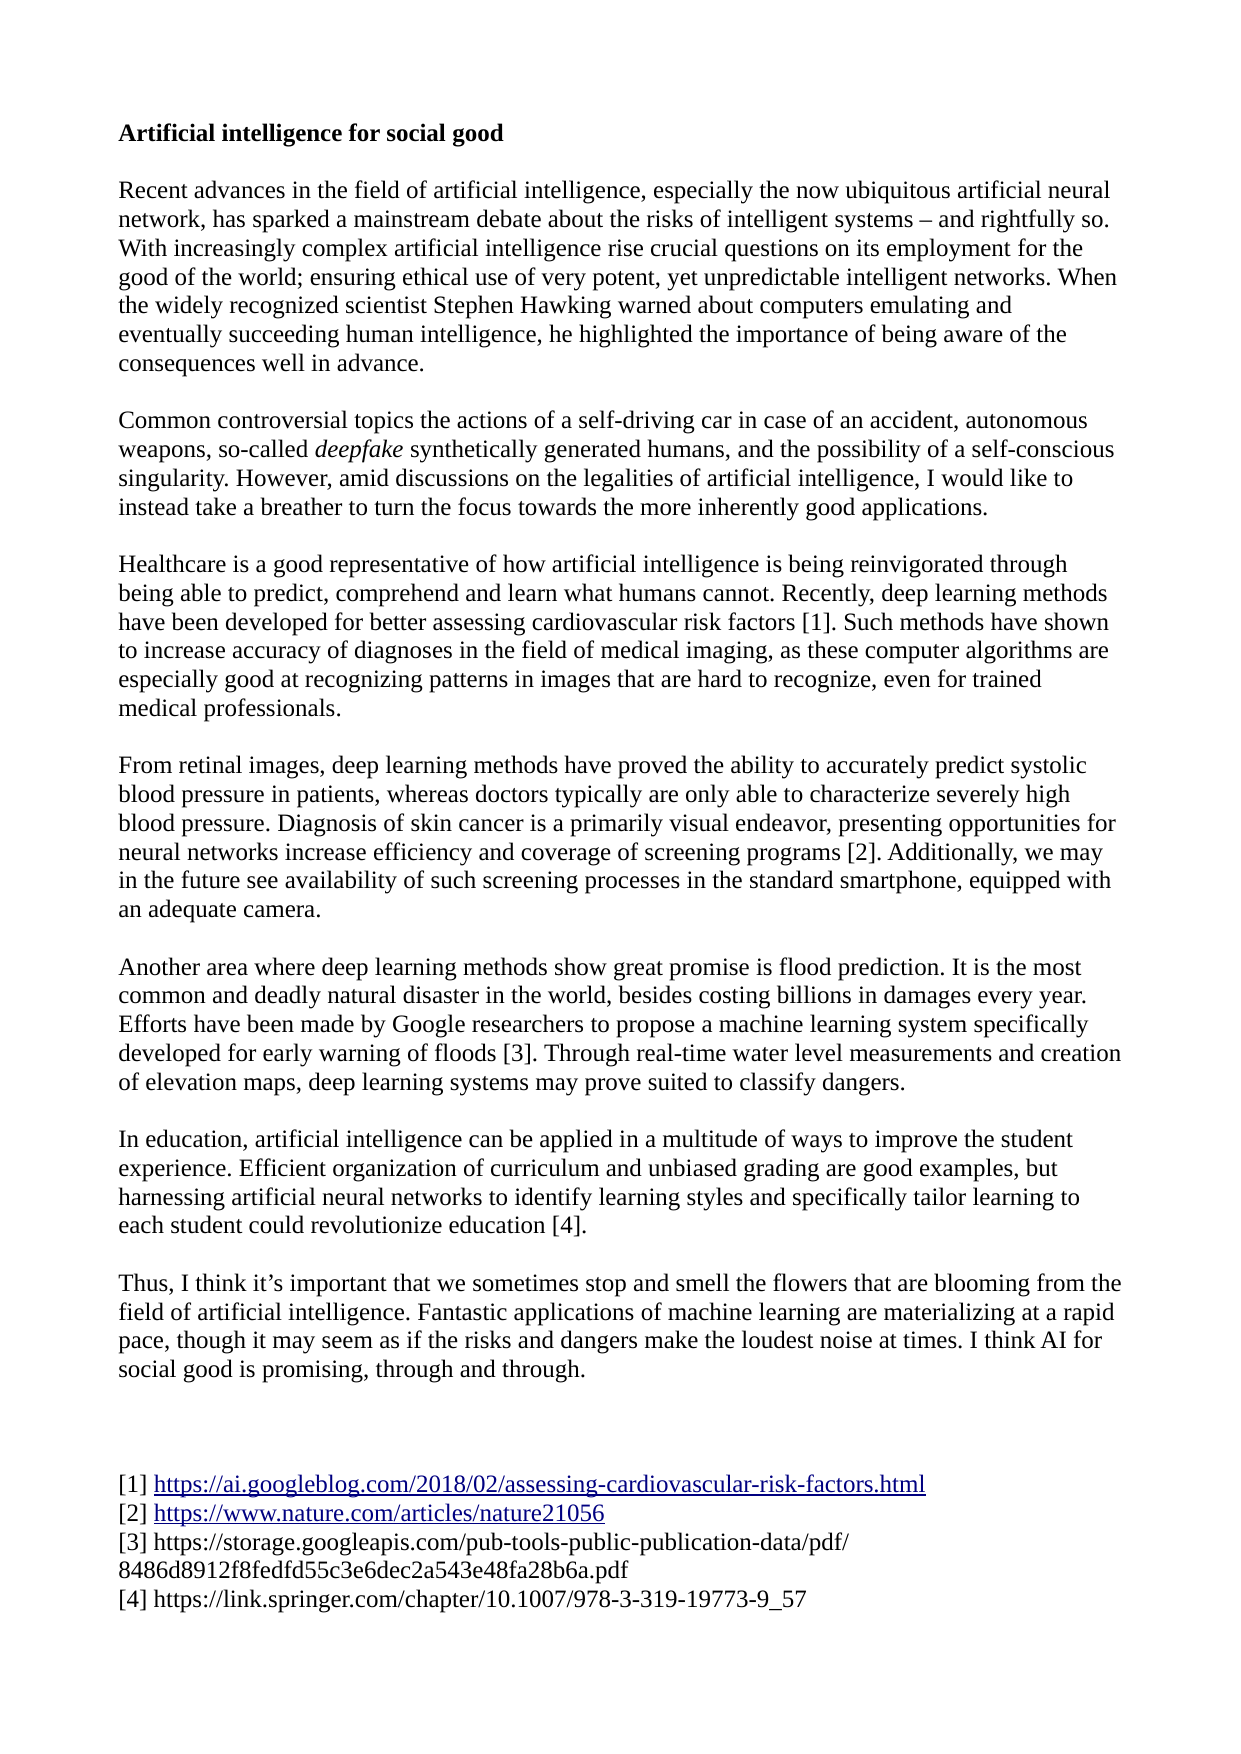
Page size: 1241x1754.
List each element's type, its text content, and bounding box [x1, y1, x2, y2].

text Healthcare is a good representative of how artificial intelligence is being reinvigorated through being able to predict, comprehend and learn what humans cannot. Recently, deep learning methods have been developed for better assessing cardiovascular risk factors [1]. Such methods have shown to increase accuracy of diagnoses in the field of medical imaging, as these computer algorithms are especially good at recognizing patterns in images that are hard to recognize, even for trained medical professionals. [118, 549, 1122, 722]
text [4] https://link.springer.com/chapter/10.1007/978-3-319-19773-9_57 [118, 1584, 1122, 1613]
text Recent advances in the field of artificial intelligence, especially the now ubiquitous artificial neural network, has sparked a mainstream debate about the risks of intelligent systems – and rightfully so. With increasingly complex artificial intelligence rise crucial questions on its employment for the good of the world; ensuring ethical use of very potent, yet unpredictable intelligent networks. When the widely recognized scientist Stephen Hawking warned about computers emulating and eventually succeeding human intelligence, he highlighted the importance of being aware of the consequences well in advance. [118, 176, 1122, 377]
text From retinal images, deep learning methods have proved the ability to accurately predict systolic blood pressure in patients, whereas doctors typically are only able to characterize severely high blood pressure. Diagnosis of skin cancer is a primarily visual endeavor, presenting opportunities for neural networks increase efficiency and coverage of screening programs [2]. Additionally, we may in the future see availability of such screening processes in the standard smartphone, equipped with an adequate camera. [118, 751, 1122, 923]
text Another area where deep learning methods show great promise is flood prediction. It is the most common and deadly natural disaster in the world, besides costing billions in damages every year. Efforts have been made by Google researchers to propose a machine learning system specifically developed for early warning of floods [3]. Through real-time water level measurements and creation of elevation maps, deep learning systems may prove suited to classify dangers. [118, 952, 1122, 1096]
text [1] https://ai.googleblog.com/2018/02/assessing-cardiovascular-risk-factors.html [118, 1469, 1122, 1498]
text Common controversial topics the actions of a self-driving car in case of an accident, autonomous weapons, so-called deepfake synthetically generated humans, and the possibility of a self-conscious singularity. However, amid discussions on the legalities of artificial intelligence, I would like to instead take a breather to turn the focus towards the more inherently good applications. [118, 406, 1122, 521]
text Artificial intelligence for social good [118, 118, 1122, 147]
text [3] https://storage.googleapis.com/pub-tools-public-publication-data/pdf/8486d8912f8fedfd55c3e6dec2a543e48fa28b6a.pdf [118, 1527, 1122, 1584]
text Thus, I think it’s important that we sometimes stop and smell the flowers that are blooming from the field of artificial intelligence. Fantastic applications of machine learning are materializing at a rapid pace, though it may seem as if the risks and dangers make the loudest noise at times. I think AI for social good is promising, through and through. [118, 1268, 1122, 1383]
text In education, artificial intelligence can be applied in a multitude of ways to improve the student experience. Efficient organization of curriculum and unbiased grading are good examples, but harnessing artificial neural networks to identify learning styles and specifically tailor learning to each student could revolutionize education [4]. [118, 1124, 1122, 1239]
text [2] https://www.nature.com/articles/nature21056 [118, 1498, 1122, 1527]
